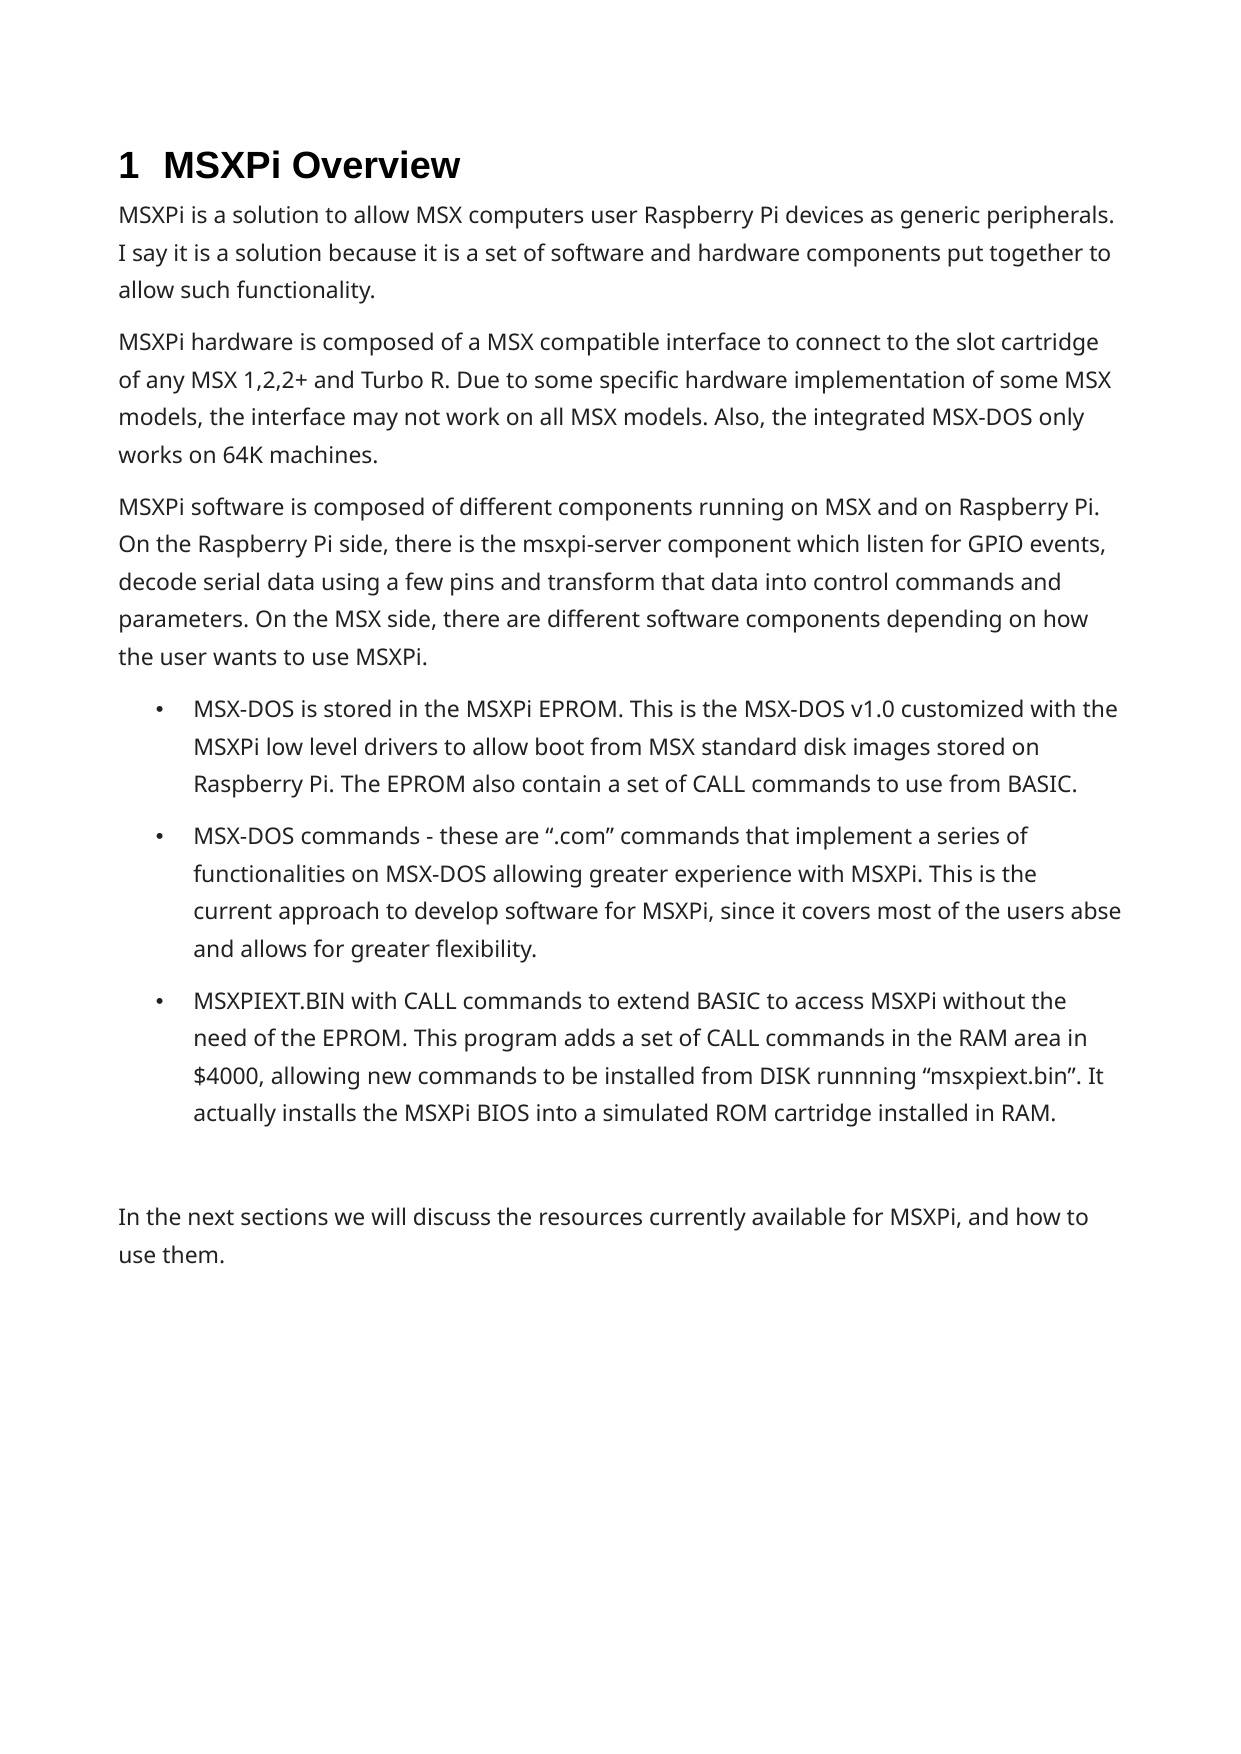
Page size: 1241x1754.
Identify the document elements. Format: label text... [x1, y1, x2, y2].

text MSXPi is a solution to allow MSX computers user Raspberry Pi devices as generic peripherals. I say it is a solution because it is a set of software and hardware components put together to allow such functionality. [118, 199, 1122, 306]
subtitle MSXPi Overview [118, 143, 1122, 187]
list MSXPIEXT.BIN with CALL commands to extend BASIC to access MSXPi without the need of the EPROM. This program adds a set of CALL commands in the RAM area in $4000, allowing new commands to be installed from DISK runnning “msxpiext.bin”. It actually installs the MSXPi BIOS into a simulated ROM cartridge installed in RAM. [156, 985, 1122, 1128]
text In the next sections we will discuss the resources currently available for MSXPi, and how to use them. [118, 1201, 1122, 1270]
list MSX-DOS is stored in the MSXPi EPROM. This is the MSX-DOS v1.0 customized with the MSXPi low level drivers to allow boot from MSX standard disk images stored on Raspberry Pi. The EPROM also contain a set of CALL commands to use from BASIC. [156, 693, 1122, 799]
list MSX-DOS commands - these are “.com” commands that implement a series of functionalities on MSX-DOS allowing greater experience with MSXPi. This is the current approach to develop software for MSXPi, since it covers most of the users abse and allows for greater flexibility. [156, 820, 1122, 964]
text MSXPi software is composed of different components running on MSX and on Raspberry Pi. On the Raspberry Pi side, there is the msxpi-server component which listen for GPIO events, decode serial data using a few pins and transform that data into control commands and parameters. On the MSX side, there are different software components depending on how the user wants to use MSXPi. [118, 491, 1122, 672]
text MSXPi hardware is composed of a MSX compatible interface to connect to the slot cartridge of any MSX 1,2,2+ and Turbo R. Due to some specific hardware implementation of some MSX models, the interface may not work on all MSX models. Also, the integrated MSX-DOS only works on 64K machines. [118, 326, 1122, 470]
